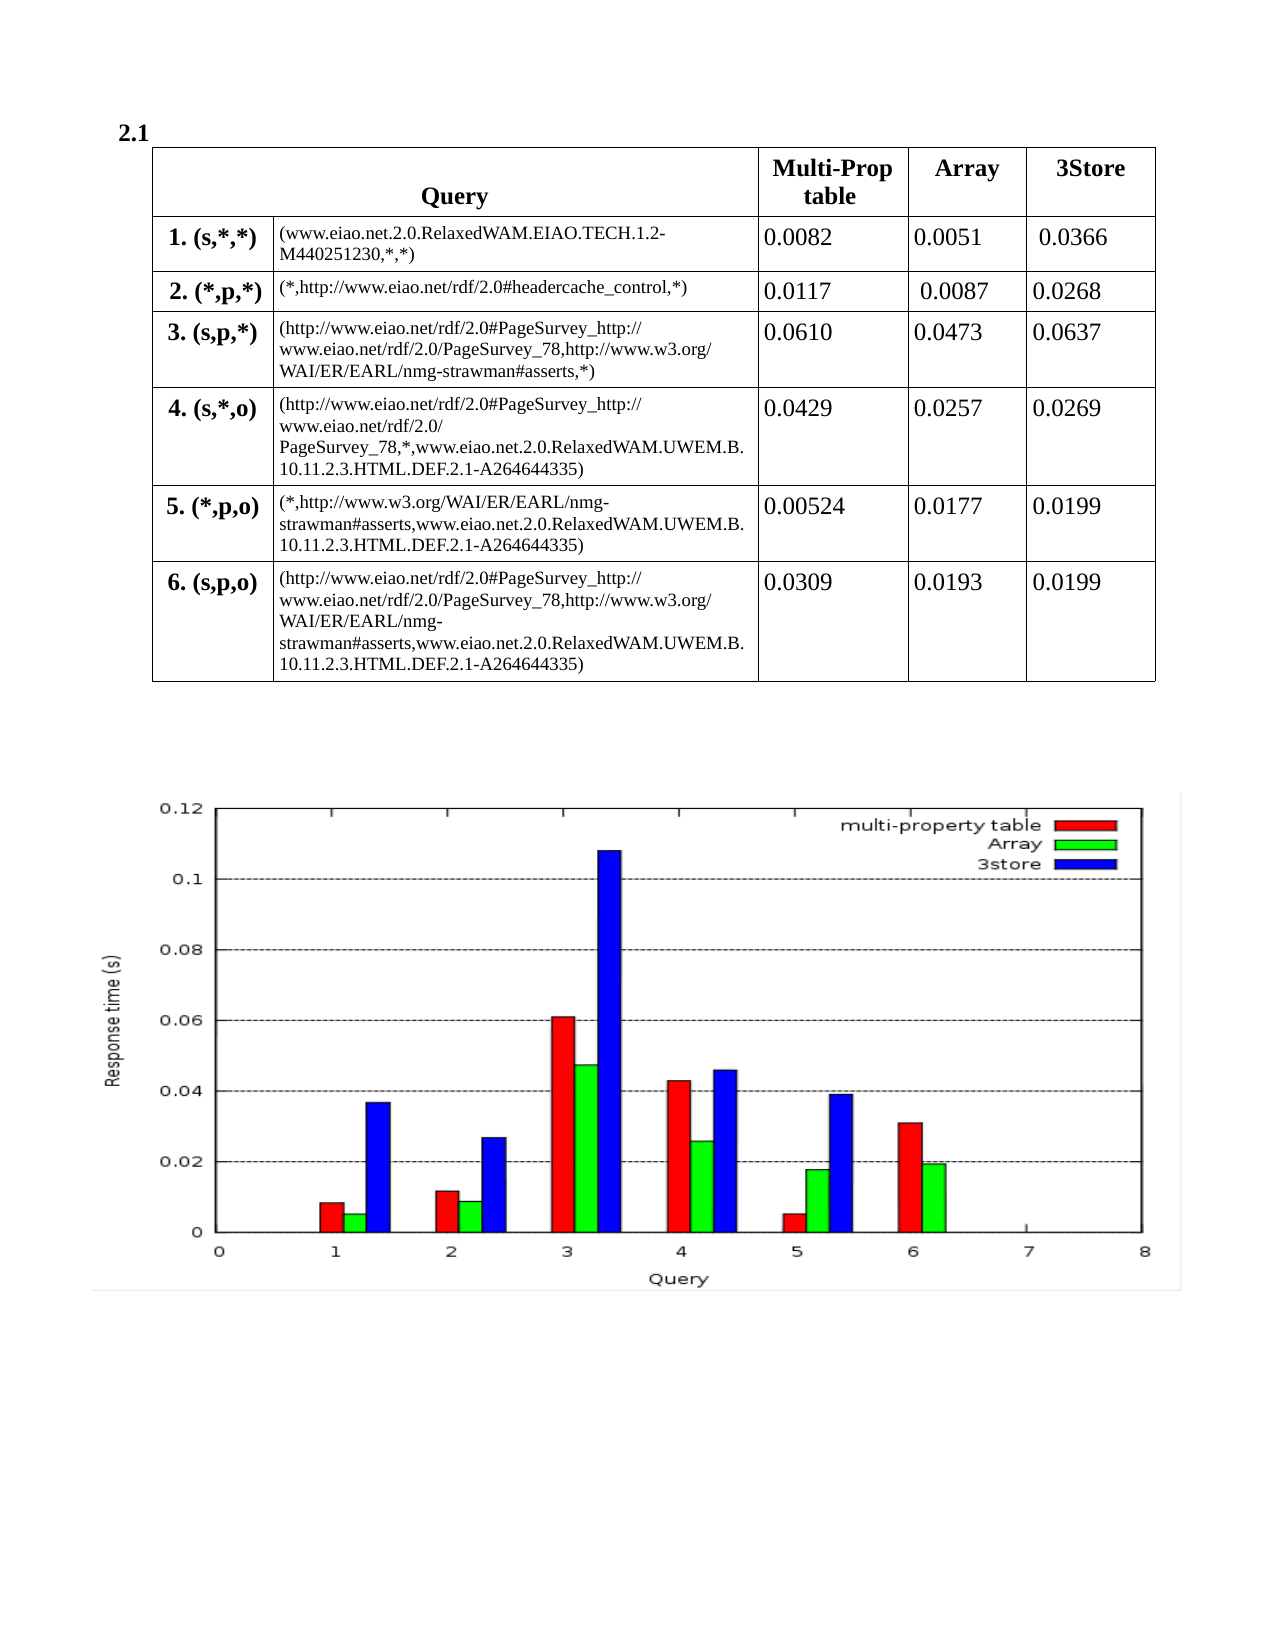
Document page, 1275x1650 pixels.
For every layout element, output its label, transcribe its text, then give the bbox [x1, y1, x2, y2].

table_cell 2. (*,p,*) [153, 272, 273, 311]
text 2.1 [118, 118, 1157, 147]
table_cell (www.eiao.net.2.0.RelaxedWAM.EIAO.TECH.1.2-M440251230,*,*) [274, 217, 758, 271]
table_cell 0.0199 [1027, 562, 1155, 681]
table_cell 0.0610 [759, 312, 908, 387]
table_cell 0.0193 [909, 562, 1026, 681]
table_header 3Store [1027, 148, 1155, 216]
table_cell 0.0268 [1027, 272, 1155, 311]
table_cell (http://www.eiao.net/rdf/2.0#PageSurvey_http://www.eiao.net/rdf/2.0/PageSurvey_78,*,www.eiao.net.2.0.RelaxedWAM.UWEM.B.10.11.2.3.HTML.DEF.2.1-A264644335) [274, 388, 758, 485]
table_cell 1. (s,*,*) [153, 217, 273, 271]
table_cell 0.0429 [759, 388, 908, 485]
table_header Array [909, 148, 1026, 216]
table_cell (http://www.eiao.net/rdf/2.0#PageSurvey_http://www.eiao.net/rdf/2.0/PageSurvey_78,http://www.w3.org/WAI/ER/EARL/nmg-strawman#asserts,www.eiao.net.2.0.RelaxedWAM.UWEM.B.10.11.2.3.HTML.DEF.2.1-A264644335) [274, 562, 758, 681]
table_header Query [153, 148, 758, 216]
table_cell 0.0082 [759, 217, 908, 271]
table_cell 0.0199 [1027, 486, 1155, 561]
table_cell (*,http://www.w3.org/WAI/ER/EARL/nmg-strawman#asserts,www.eiao.net.2.0.RelaxedWAM.UWEM.B.10.11.2.3.HTML.DEF.2.1-A264644335) [274, 486, 758, 561]
table_cell 0.0309 [759, 562, 908, 681]
table_header Multi-Prop table [759, 148, 908, 216]
table_cell 0.0637 [1027, 312, 1155, 387]
table_cell 0.0051 [909, 217, 1026, 271]
table_cell 6. (s,p,o) [153, 562, 273, 681]
table_cell 0.0257 [909, 388, 1026, 485]
table_cell (http://www.eiao.net/rdf/2.0#PageSurvey_http://www.eiao.net/rdf/2.0/PageSurvey_78,http://www.w3.org/WAI/ER/EARL/nmg-strawman#asserts,*) [274, 312, 758, 387]
table_cell 0.00524 [759, 486, 908, 561]
table_cell (*,http://www.eiao.net/rdf/2.0#headercache_control,*) [274, 272, 758, 311]
table_cell 0.0366 [1027, 217, 1155, 271]
table_cell 5. (*,p,o) [153, 486, 273, 561]
table_cell 0.0117 [759, 272, 908, 311]
table_cell 3. (s,p,*) [153, 312, 273, 387]
picture [91, 792, 1182, 1291]
table_cell 0.0087 [909, 272, 1026, 311]
table_cell 0.0473 [909, 312, 1026, 387]
table_cell 4. (s,*,o) [153, 388, 273, 485]
table_cell 0.0177 [909, 486, 1026, 561]
table_cell 0.0269 [1027, 388, 1155, 485]
